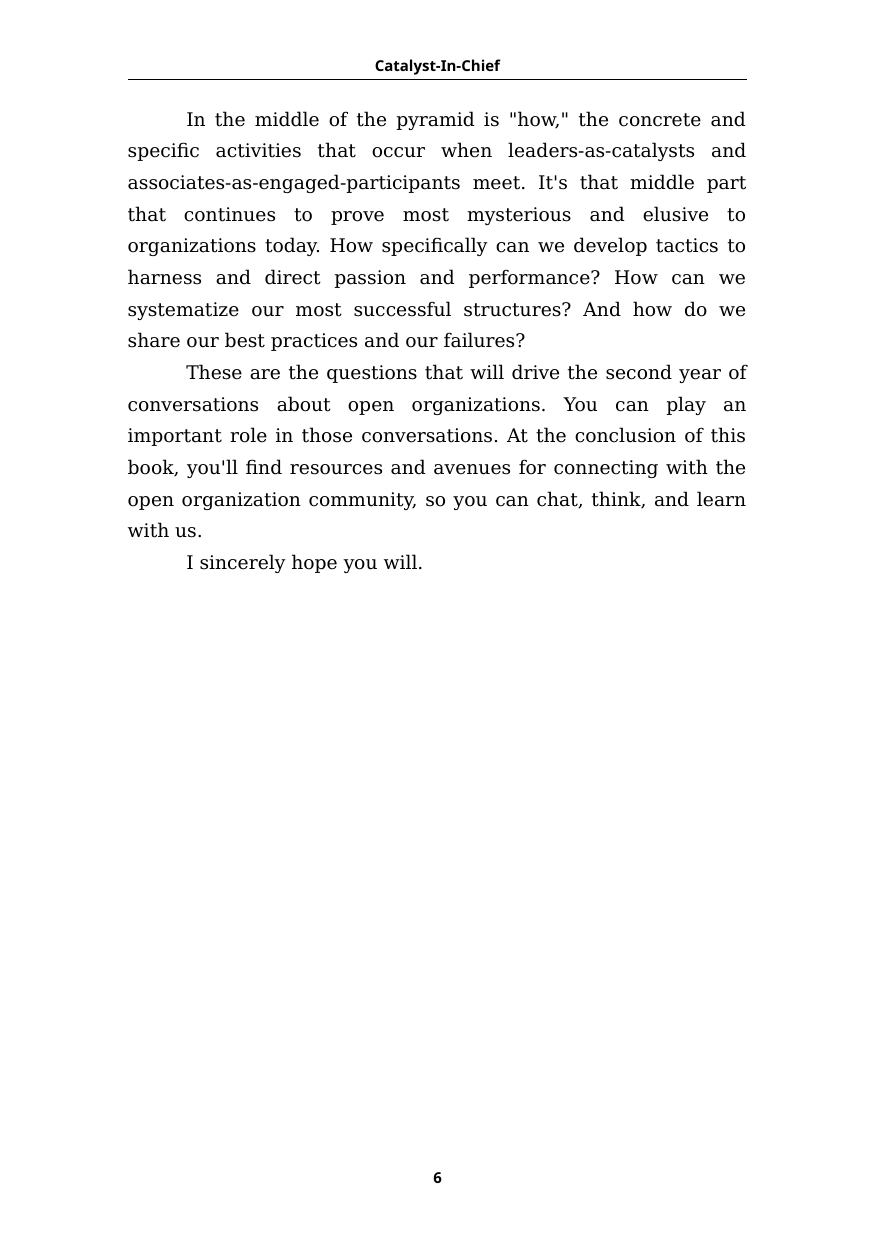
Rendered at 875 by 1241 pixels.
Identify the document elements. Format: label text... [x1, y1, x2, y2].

text I sincerely hope you will. [127, 552, 747, 574]
text These are the questions that will drive the second year of conversations about open organizations. You can play an important role in those conversations. At the conclusion of this book, you'll find resources and avenues for connecting with the open organization community, so you can chat, think, and learn with us. [127, 362, 747, 542]
text In the middle of the pyramid is "how," the concrete and specific activities that occur when leaders-as-catalysts and associates-as-engaged-participants meet. It's that middle part that continues to prove most mysterious and elusive to organizations today. How specifically can we develop tactics to harness and direct passion and performance? How can we systematize our most successful structures? And how do we share our best practices and our failures? [127, 109, 747, 352]
